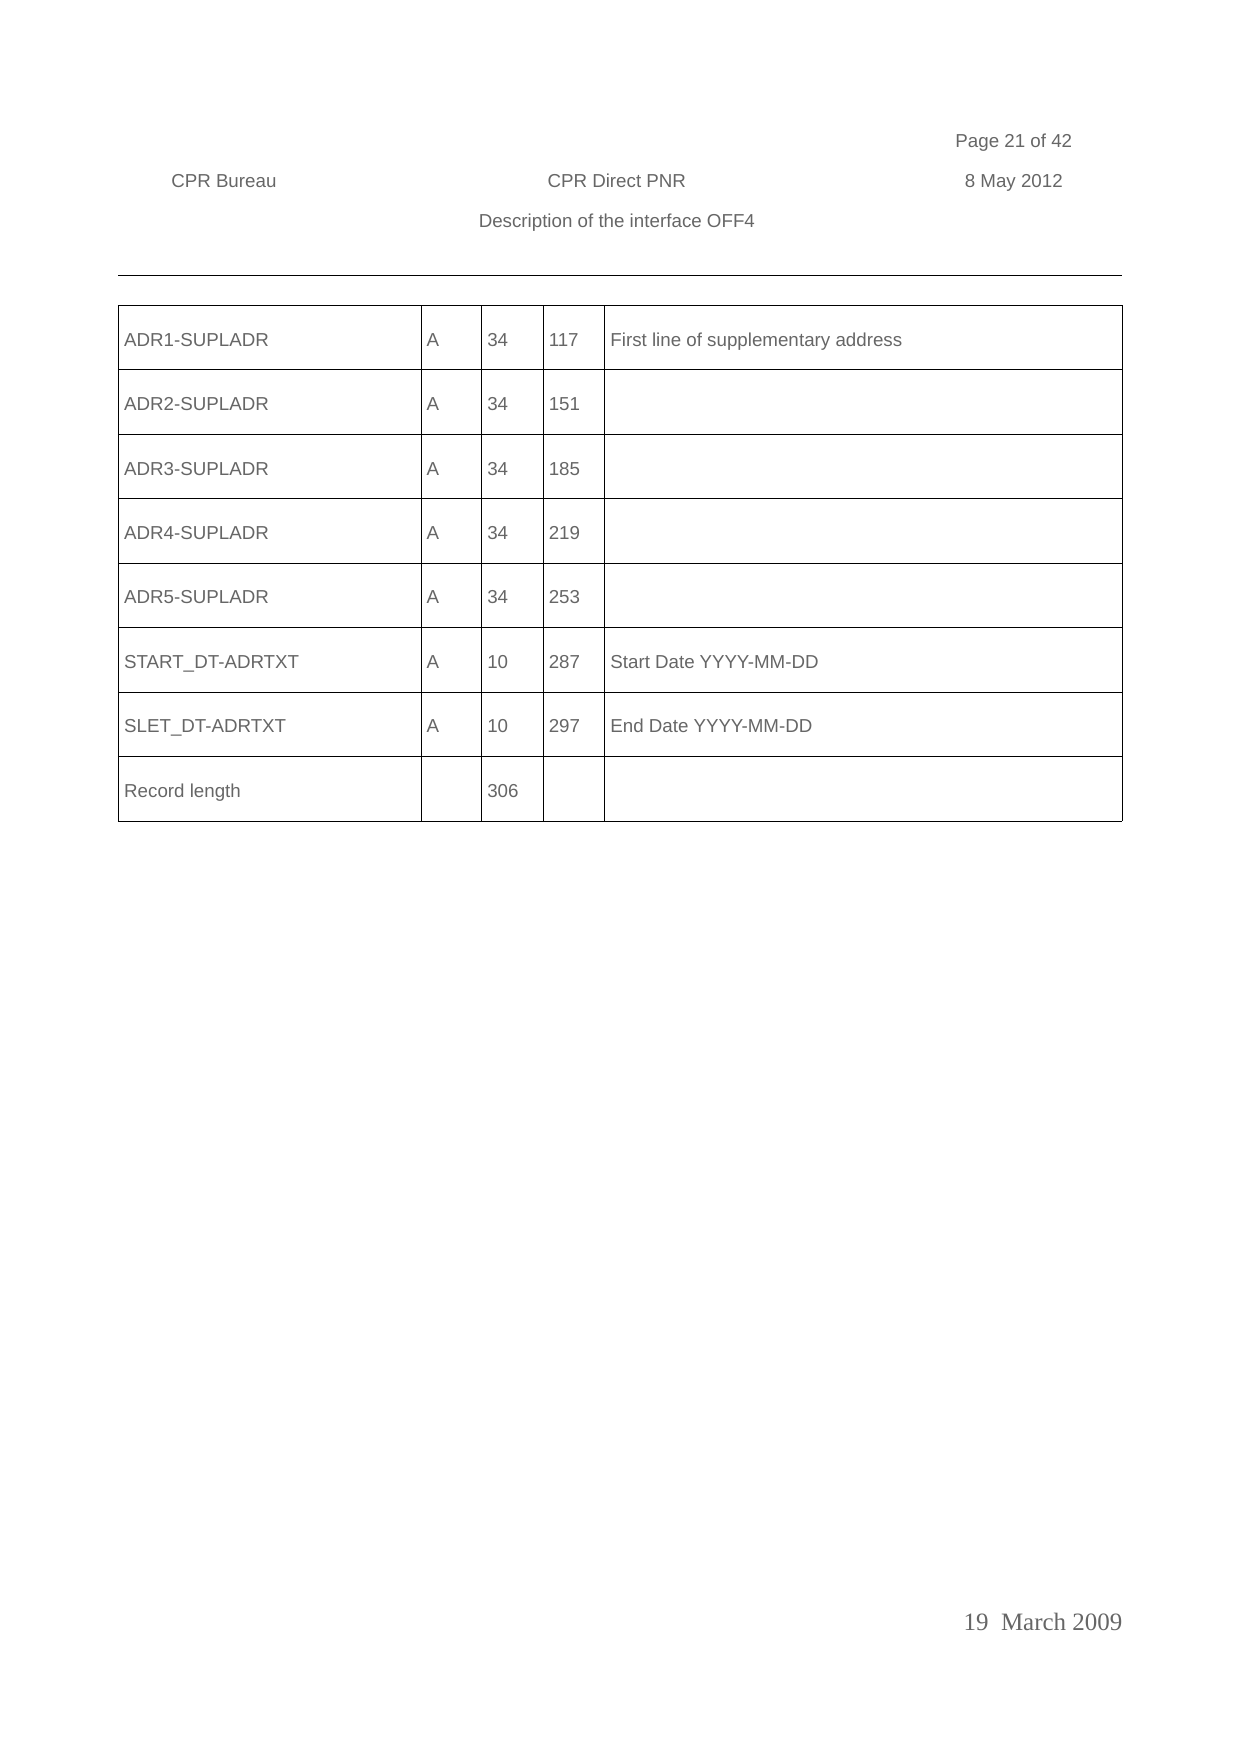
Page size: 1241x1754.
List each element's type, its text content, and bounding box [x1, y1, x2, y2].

table_cell 10 [482, 628, 543, 692]
table_cell [605, 435, 1122, 498]
table_cell START_DT-ADRTXT [119, 628, 421, 692]
table_cell 117 [544, 306, 604, 369]
table_cell ADR5-SUPLADR [119, 564, 421, 627]
table_cell 34 [482, 435, 543, 498]
table_cell 10 [482, 693, 543, 756]
table_cell ADR3-SUPLADR [119, 435, 421, 498]
table_cell First line of supplementary address [605, 306, 1122, 369]
table_cell ADR2-SUPLADR [119, 370, 421, 434]
table_cell 151 [544, 370, 604, 434]
table_cell 34 [482, 499, 543, 563]
table_cell A [422, 564, 481, 627]
table_cell End Date YYYY-MM-DD [605, 693, 1122, 756]
table_cell ADR1-SUPLADR [119, 306, 421, 369]
table_cell 287 [544, 628, 604, 692]
table_cell A [422, 306, 481, 369]
table_cell [422, 757, 481, 821]
table_cell Record length [119, 757, 421, 821]
table_cell 306 [482, 757, 543, 821]
table_cell A [422, 435, 481, 498]
table_cell 34 [482, 370, 543, 434]
table_cell 34 [482, 306, 543, 369]
table_cell 253 [544, 564, 604, 627]
table_cell A [422, 628, 481, 692]
table_cell A [422, 693, 481, 756]
table_cell 34 [482, 564, 543, 627]
table_cell 185 [544, 435, 604, 498]
table_cell A [422, 499, 481, 563]
table_cell [605, 499, 1122, 563]
table_cell [605, 757, 1122, 821]
table_cell 219 [544, 499, 604, 563]
table_cell [544, 757, 604, 821]
table_cell SLET_DT-ADRTXT [119, 693, 421, 756]
table_cell [605, 370, 1122, 434]
table_cell ADR4-SUPLADR [119, 499, 421, 563]
table_cell [605, 564, 1122, 627]
table_cell A [422, 370, 481, 434]
table_cell Start Date YYYY-MM-DD [605, 628, 1122, 692]
table_cell 297 [544, 693, 604, 756]
